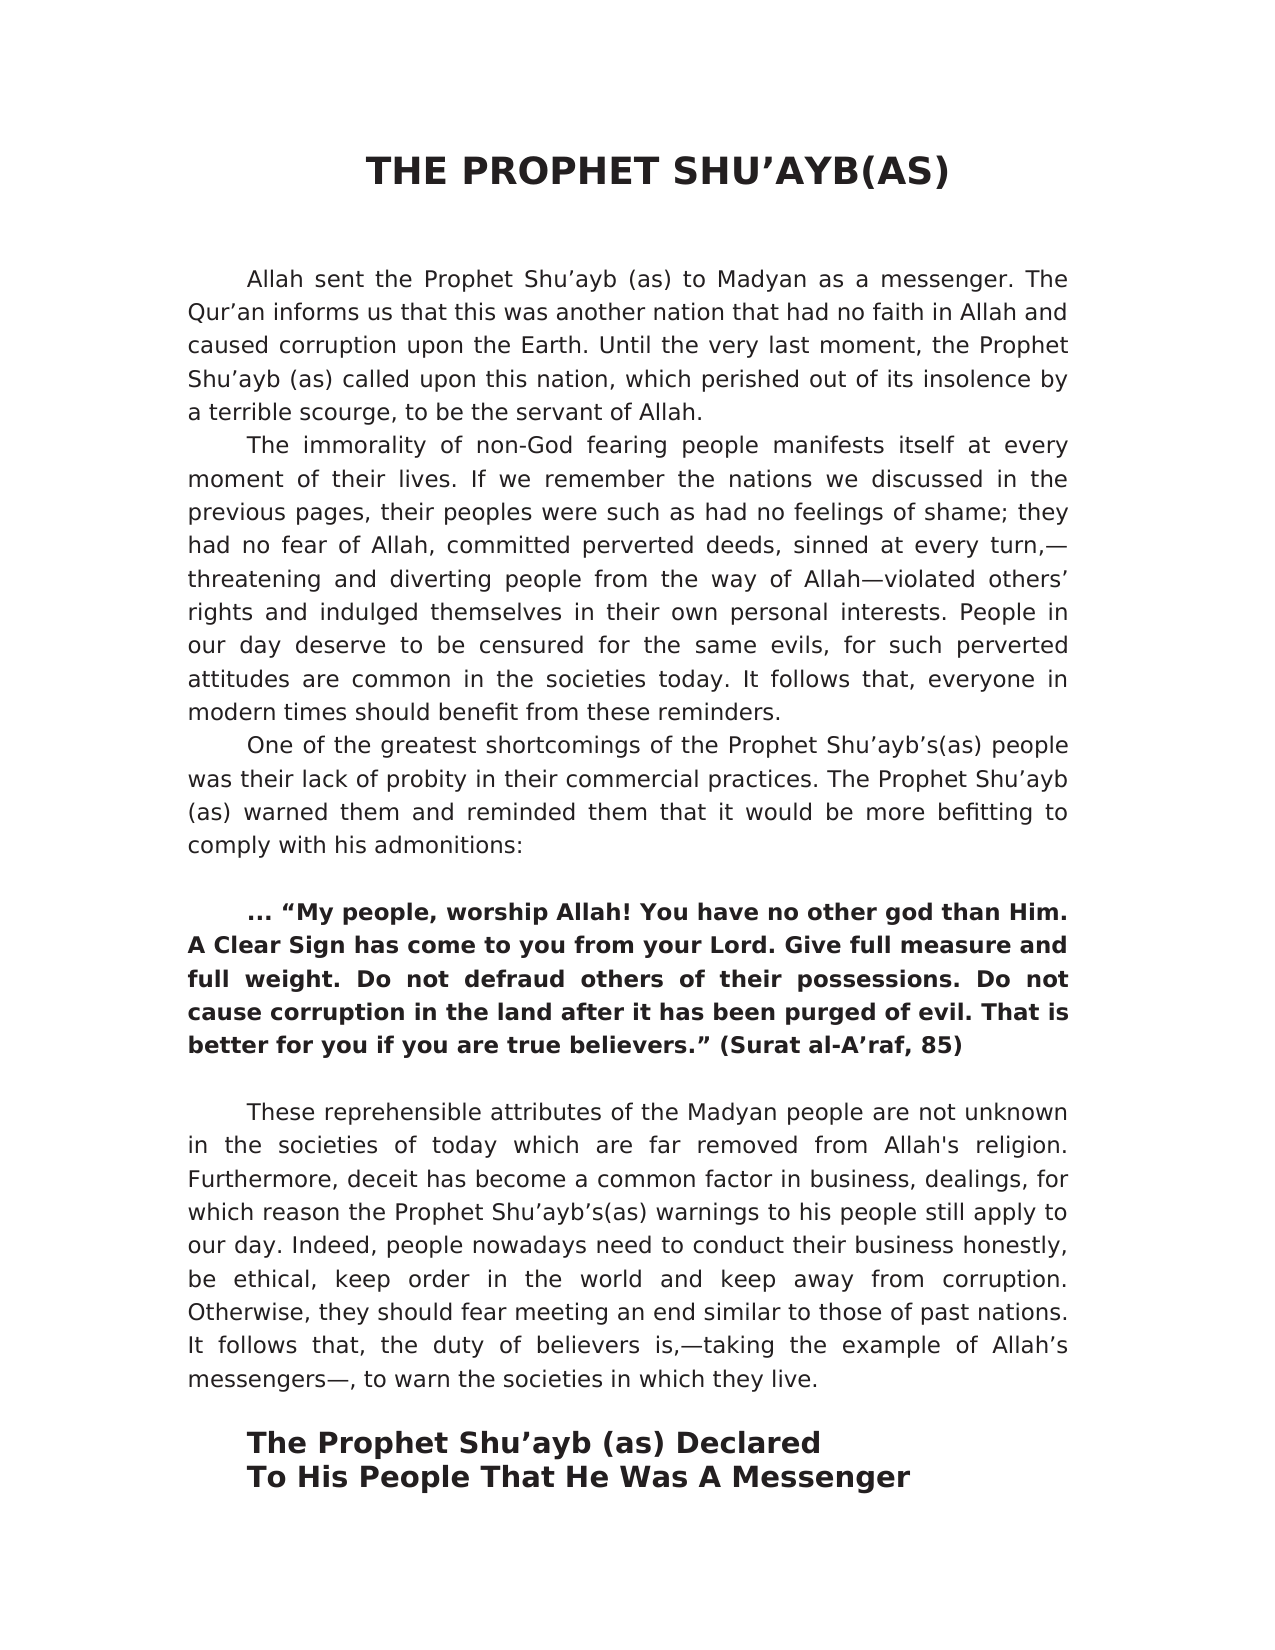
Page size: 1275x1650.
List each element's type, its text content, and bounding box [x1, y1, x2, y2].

text The Prophet Shu’ayb (as) Declared [187, 1427, 1070, 1460]
text THE PROPHET SHU’AYB(AS) [187, 150, 1070, 194]
text These reprehensible attributes of the Madyan people are not unknown in the societies of today which are far removed from Allah's religion. Furthermore, deceit has become a common factor in business, dealings, for which reason the Prophet Shu’ayb’s(as) warnings to his people still apply to our day. Indeed, people nowadays need to conduct their business honestly, be ethical, keep order in the world and keep away from corruption. Otherwise, they should fear meeting an end similar to those of past nations. It follows that, the duty of believers is,—taking the example of Allah’s messengers—, to warn the societies in which they live. [187, 1094, 1070, 1394]
text ... “My people, worship Allah! You have no other god than Him. A Clear Sign has come to you from your Lord. Give full measure and full weight. Do not defraud others of their possessions. Do not cause corruption in the land after it has been purged of evil. That is better for you if you are true believers.” (Surat al-A’raf, 85) [187, 894, 1070, 1060]
text Allah sent the Prophet Shu’ayb (as) to Madyan as a messenger. The Qur’an informs us that this was another nation that had no faith in Allah and caused corruption upon the Earth. Until the very last moment, the Prophet Shu’ayb (as) called upon this nation, which perished out of its insolence by a terrible scourge, to be the servant of Allah. [187, 260, 1070, 427]
text The immorality of non-God fearing people manifests itself at every moment of their lives. If we remember the nations we discussed in the previous pages, their peoples were such as had no feelings of shame; they had no fear of Allah, committed perverted deeds, sinned at every turn,—threatening and diverting people from the way of Allah—violated others’ rights and indulged themselves in their own personal interests. People in our day deserve to be censured for the same evils, for such perverted attitudes are common in the societies today. It follows that, everyone in modern times should benefit from these reminders. [187, 427, 1070, 727]
text To His People That He Was A Messenger [187, 1460, 1070, 1494]
text One of the greatest shortcomings of the Prophet Shu’ayb’s(as) people was their lack of probity in their commercial practices. The Prophet Shu’ayb (as) warned them and reminded them that it would be more befitting to comply with his admonitions: [187, 727, 1070, 860]
